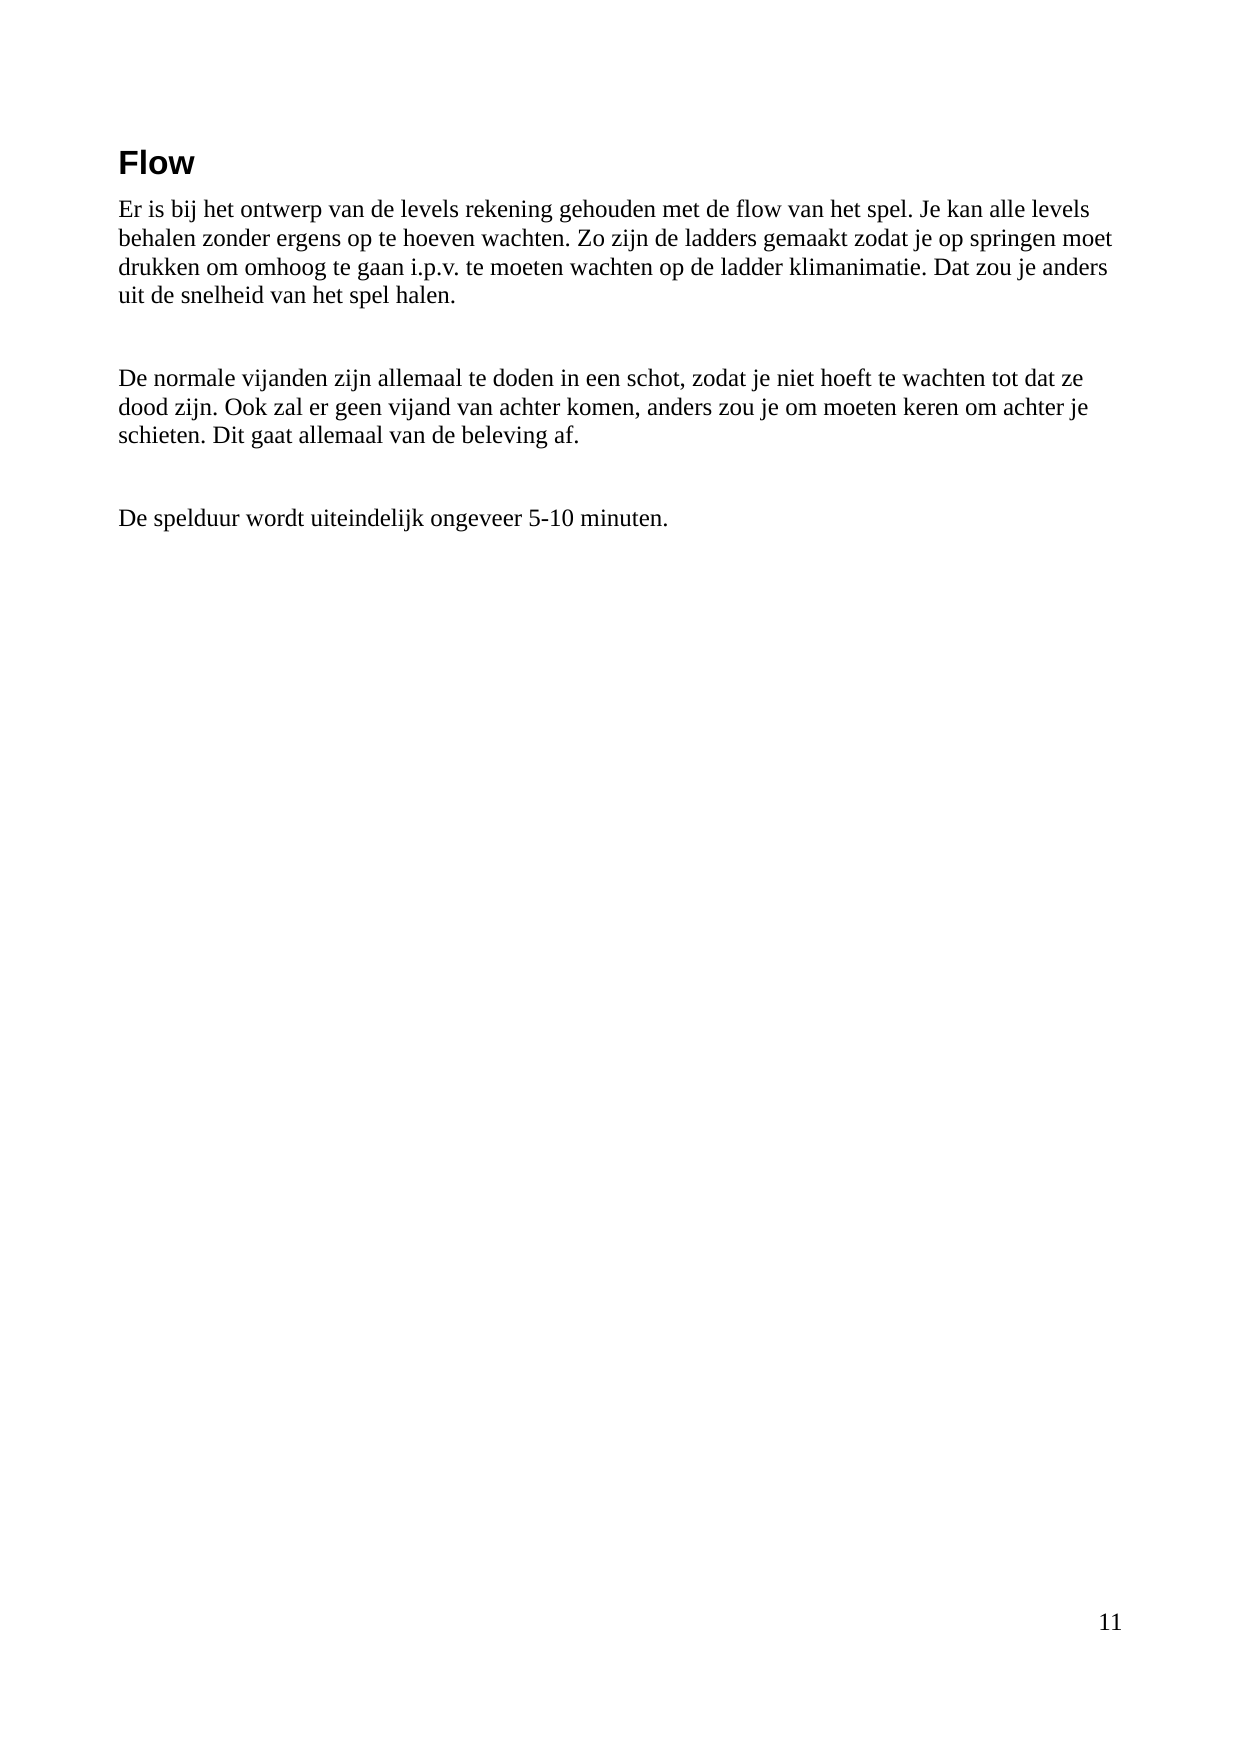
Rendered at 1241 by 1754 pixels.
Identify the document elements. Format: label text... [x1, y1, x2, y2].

text De spelduur wordt uiteindelijk ongeveer 5-10 minuten. [118, 503, 1122, 532]
text Er is bij het ontwerp van de levels rekening gehouden met de flow van het spel. Je kan alle levels behalen zonder ergens op te hoeven wachten. Zo zijn de ladders gemaakt zodat je op springen moet drukken om omhoog te gaan i.p.v. te moeten wachten op de ladder klimanimatie. Dat zou je anders uit de snelheid van het spel halen. [118, 194, 1122, 309]
subtitle Flow [118, 143, 1122, 182]
text De normale vijanden zijn allemaal te doden in een schot, zodat je niet hoeft te wachten tot dat ze dood zijn. Ook zal er geen vijand van achter komen, anders zou je om moeten keren om achter je schieten. Dit gaat allemaal van de beleving af. [118, 363, 1122, 449]
